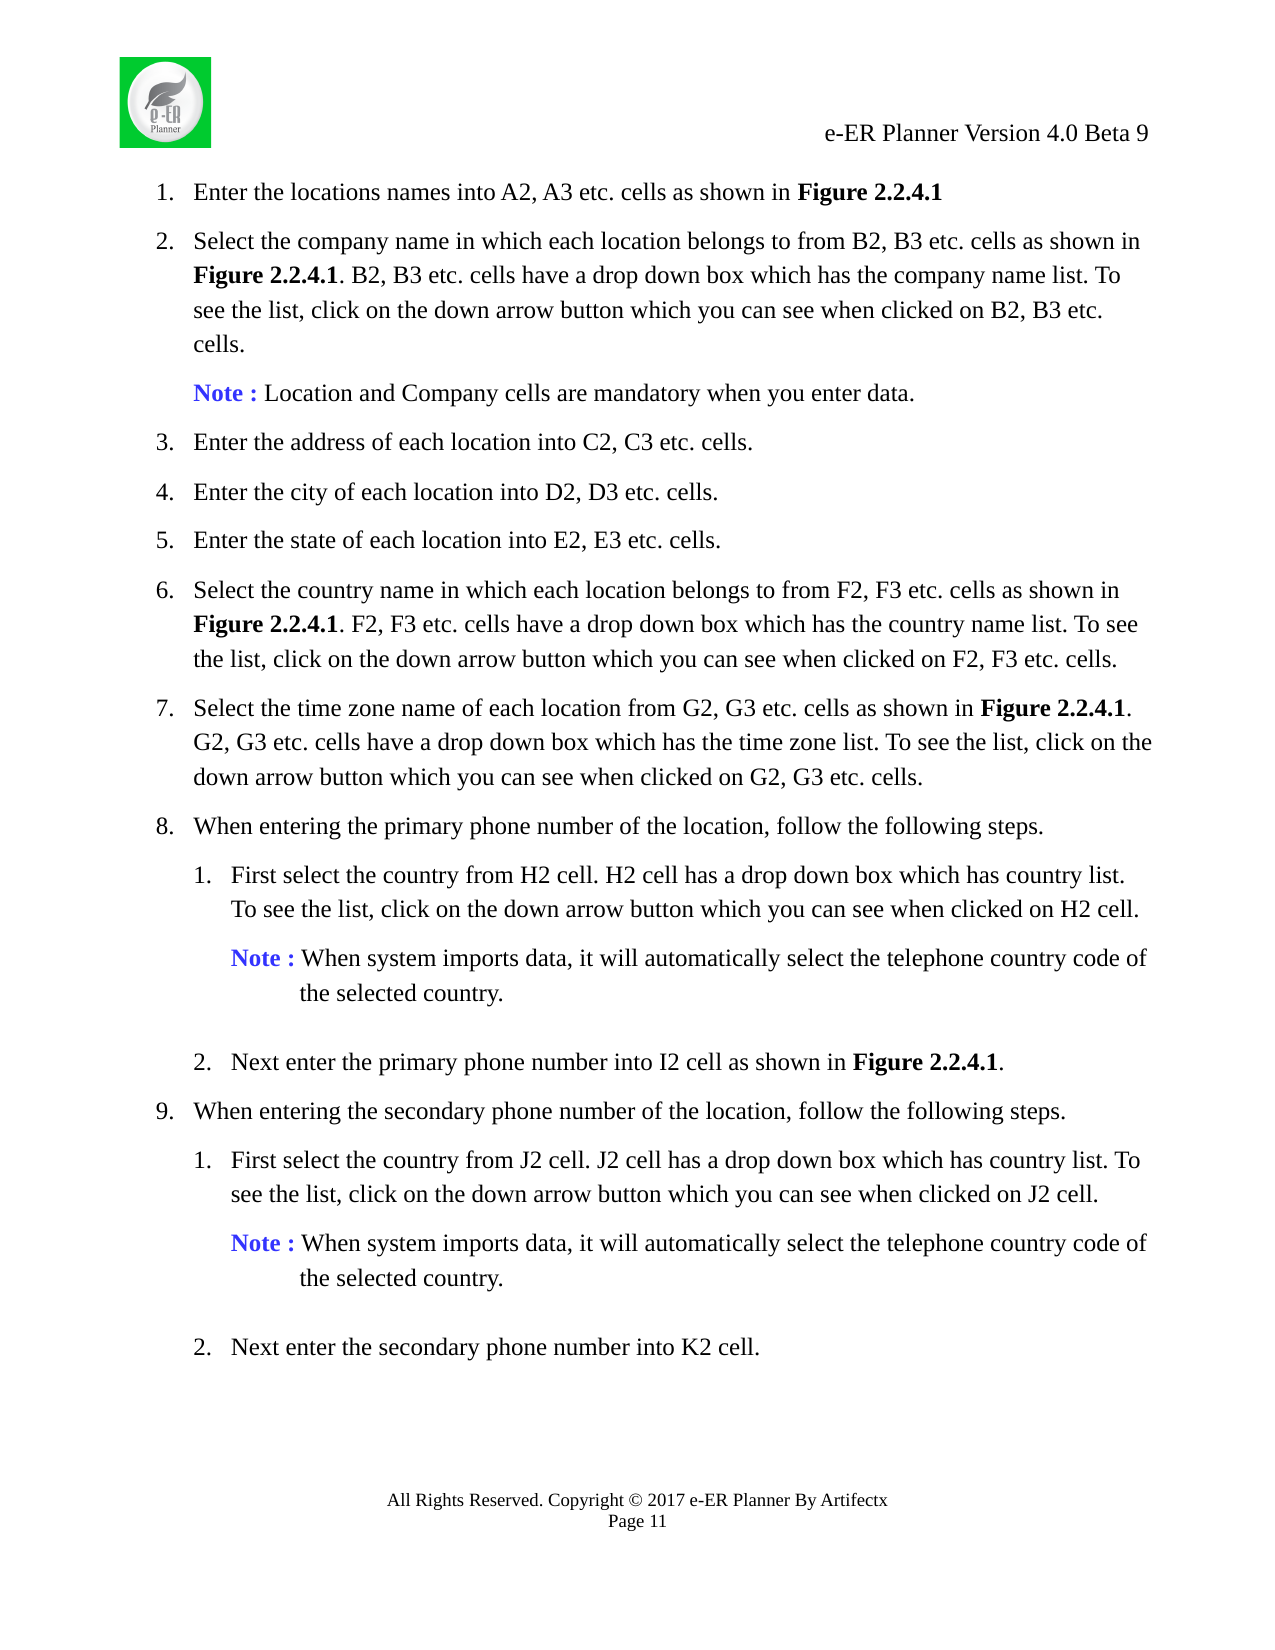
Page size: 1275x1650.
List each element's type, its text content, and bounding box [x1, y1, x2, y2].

list Enter the address of each location into C2, C3 etc. cells. [156, 427, 1157, 456]
list Note : When system imports data, it will automatically select the telephone country code of [193, 943, 1157, 972]
picture [119, 57, 212, 148]
list First select the country from H2 cell. H2 cell has a drop down box which has country list. To see the list, click on the down arrow button which you can see when clicked on H2 cell. [193, 860, 1157, 923]
list the selected country. [193, 978, 1157, 1007]
list Next enter the primary phone number into I2 cell as shown in Figure 2.2.4.1. [193, 1047, 1157, 1076]
list Note : Location and Company cells are mandatory when you enter data. [156, 378, 1157, 407]
list Note : When system imports data, it will automatically select the telephone country code of [193, 1228, 1157, 1257]
list Select the time zone name of each location from G2, G3 etc. cells as shown in Figure 2.2.4.1. G2, G3 etc. cells have a drop down box which has the time zone list. To see the list, click on the down arrow button which you can see when clicked on G2, G3 etc. cells. [156, 693, 1157, 790]
list When entering the primary phone number of the location, follow the following steps. [156, 811, 1157, 839]
list Next enter the secondary phone number into K2 cell. [193, 1332, 1157, 1361]
list Select the company name in which each location belongs to from B2, B3 etc. cells as shown in Figure 2.2.4.1. B2, B3 etc. cells have a drop down box which has the company name list. To see the list, click on the down arrow button which you can see when clicked on B2, B3 etc. cells. [156, 226, 1157, 358]
list When entering the secondary phone number of the location, follow the following steps. [156, 1096, 1157, 1124]
list First select the country from J2 cell. J2 cell has a drop down box which has country list. To see the list, click on the down arrow button which you can see when clicked on J2 cell. [193, 1145, 1157, 1208]
list the selected country. [193, 1263, 1157, 1292]
list Enter the city of each location into D2, D3 etc. cells. [156, 477, 1157, 505]
list Select the country name in which each location belongs to from F2, F3 etc. cells as shown in Figure 2.2.4.1. F2, F3 etc. cells have a drop down box which has the country name list. To see the list, click on the down arrow button which you can see when clicked on F2, F3 etc. cells. [156, 575, 1157, 672]
list Enter the locations names into A2, A3 etc. cells as shown in Figure 2.2.4.1 [156, 177, 1157, 206]
list Enter the state of each location into E2, E3 etc. cells. [156, 526, 1157, 554]
